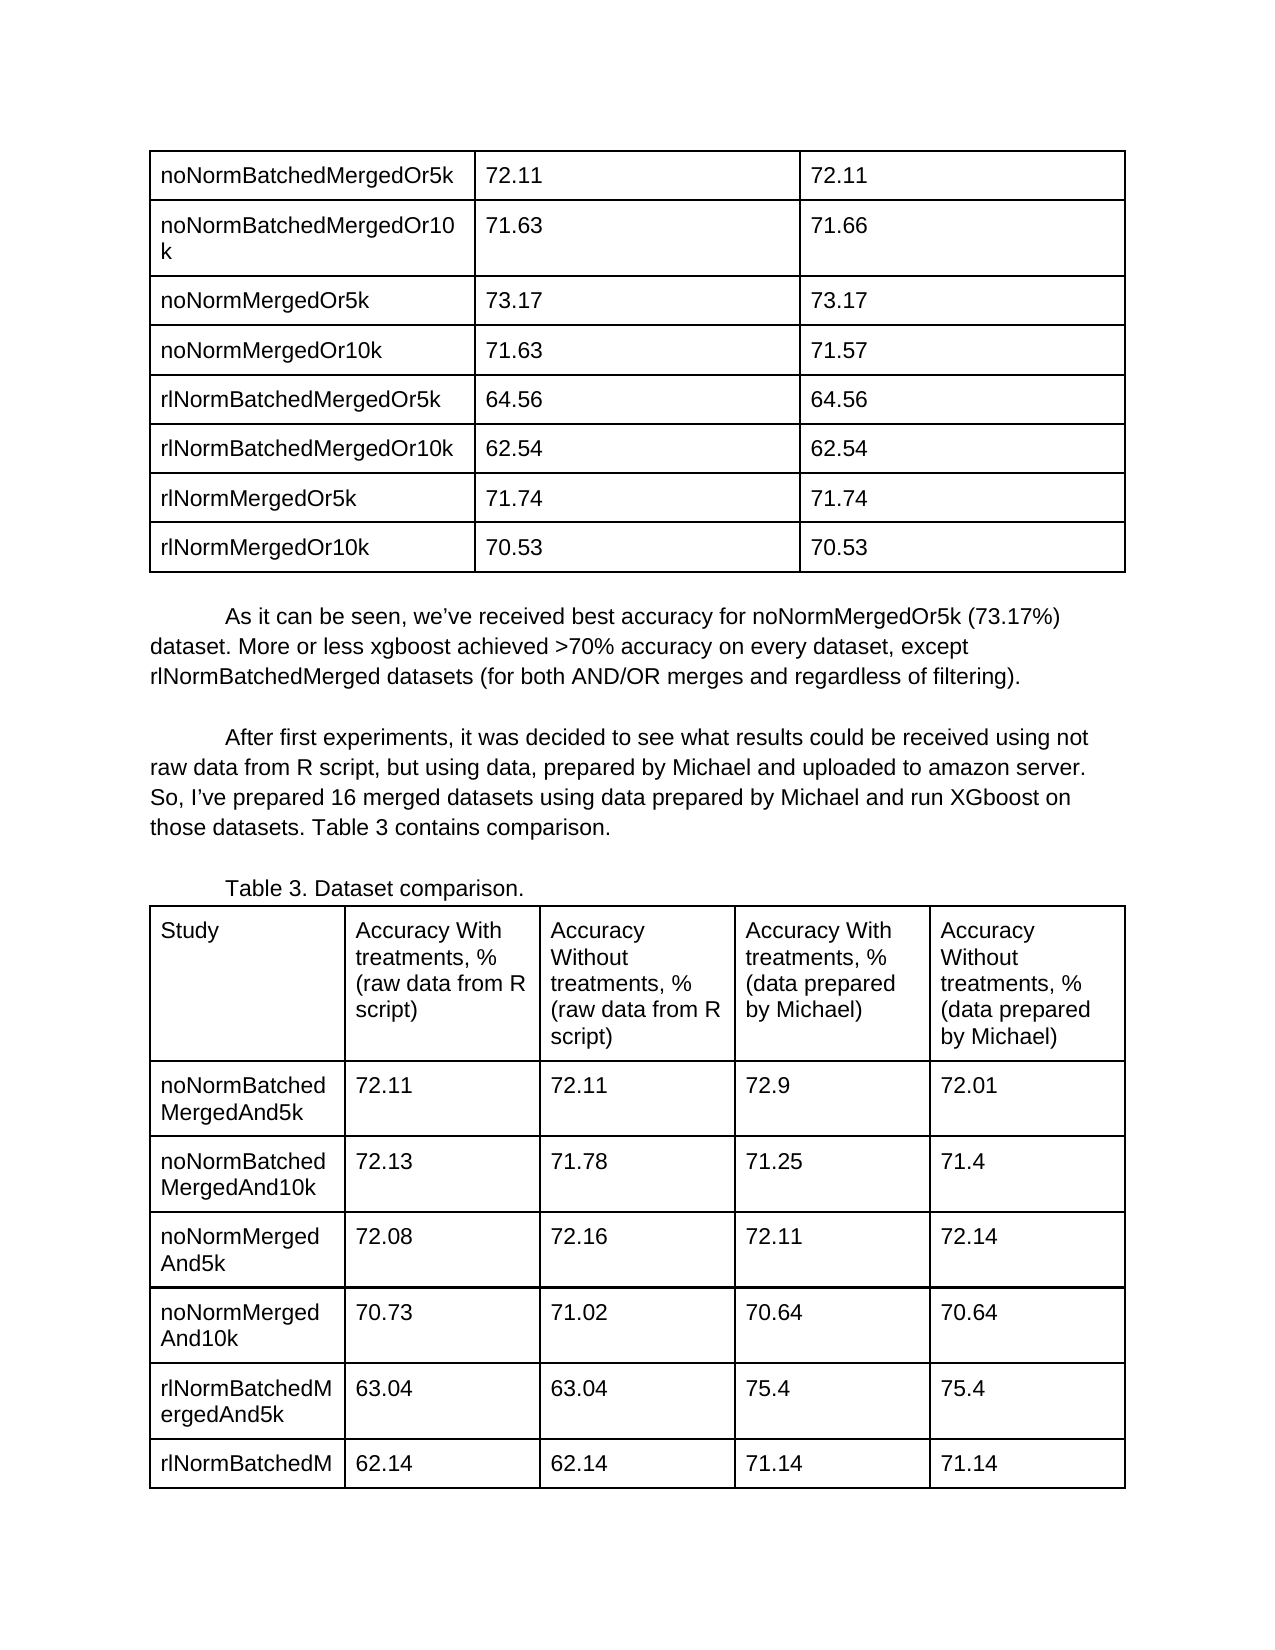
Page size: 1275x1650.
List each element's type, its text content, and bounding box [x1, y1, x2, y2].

table_cell 70.53 [801, 523, 1124, 571]
table_cell 73.17 [801, 277, 1124, 324]
table_cell noNormMergedOr10k [151, 326, 474, 373]
table_cell rlNormMergedOr5k [151, 474, 474, 521]
table_cell 72.14 [931, 1213, 1124, 1286]
table_cell 70.53 [476, 523, 799, 571]
table_cell noNormBatchedMergedAnd5k [151, 1062, 344, 1135]
table_cell 63.04 [346, 1364, 539, 1438]
table_cell 62.54 [801, 425, 1124, 472]
table_cell 62.54 [476, 425, 799, 472]
table_cell rlNormMergedOr10k [151, 523, 474, 571]
table_cell 72.08 [346, 1213, 539, 1286]
table_cell 64.56 [476, 376, 799, 423]
table_cell noNormMergedAnd10k [151, 1289, 344, 1362]
table_cell noNormMergedAnd5k [151, 1213, 344, 1286]
table_cell 71.25 [736, 1137, 929, 1211]
table_cell 75.4 [931, 1364, 1124, 1438]
table_cell noNormMergedOr5k [151, 277, 474, 324]
text Table 3. Dataset comparison. [150, 875, 1125, 901]
table_cell rlNormBatchedMergedOr10k [151, 425, 474, 472]
table_cell 71.02 [541, 1289, 734, 1362]
text As it can be seen, we’ve received best accuracy for noNormMergedOr5k (73.17%) dataset. More or less xgboost achieved >70% accuracy on every dataset, except rlNormBatchedMerged datasets (for both AND/OR merges and regardless of filtering). [150, 603, 1125, 689]
table_cell noNormBatchedMergedAnd10k [151, 1137, 344, 1211]
table_cell 71.78 [541, 1137, 734, 1211]
table_cell 71.66 [801, 201, 1124, 275]
table_cell 72.11 [736, 1213, 929, 1286]
table_cell 71.14 [931, 1440, 1124, 1487]
table_cell 72.01 [931, 1062, 1124, 1135]
table_cell 72.11 [801, 152, 1124, 199]
table_header Accuracy With treatments, % (raw data from R script) [346, 907, 539, 1059]
table_cell 62.14 [541, 1440, 734, 1487]
table_cell 62.14 [346, 1440, 539, 1487]
table_header Accuracy Without treatments, % (raw data from R script) [541, 907, 734, 1059]
table_cell 73.17 [476, 277, 799, 324]
table_cell 72.13 [346, 1137, 539, 1211]
table_cell 72.16 [541, 1213, 734, 1286]
table_cell 71.63 [476, 201, 799, 275]
table_cell 63.04 [541, 1364, 734, 1438]
table_cell noNormBatchedMergedOr5k [151, 152, 474, 199]
table_cell 72.11 [476, 152, 799, 199]
table_cell 71.74 [476, 474, 799, 521]
table_cell 70.64 [736, 1289, 929, 1362]
table_cell rlNormBatchedMergedOr5k [151, 376, 474, 423]
table_cell 72.11 [346, 1062, 539, 1135]
table_cell 72.11 [541, 1062, 734, 1135]
table_cell 71.74 [801, 474, 1124, 521]
text After first experiments, it was decided to see what results could be received using not raw data from R script, but using data, prepared by Michael and uploaded to amazon server. So, I’ve prepared 16 merged datasets using data prepared by Michael and run XGboost on those datasets. Table 3 contains comparison. [150, 724, 1125, 841]
table_cell 70.64 [931, 1289, 1124, 1362]
table_header Accuracy With treatments, % (data prepared by Michael) [736, 907, 929, 1059]
table_cell 64.56 [801, 376, 1124, 423]
table_header Study [151, 907, 344, 1059]
table_cell rlNormBatchedMergedAnd5k [151, 1364, 344, 1438]
table_cell 70.73 [346, 1289, 539, 1362]
table_cell rlNormBatchedM [151, 1440, 344, 1487]
table_cell 71.63 [476, 326, 799, 373]
table_header Accuracy Without treatments, % (data prepared by Michael) [931, 907, 1124, 1059]
table_cell 71.4 [931, 1137, 1124, 1211]
table_cell 71.57 [801, 326, 1124, 373]
table_cell 71.14 [736, 1440, 929, 1487]
table_cell 72.9 [736, 1062, 929, 1135]
table_cell noNormBatchedMergedOr10k [151, 201, 474, 275]
table_cell 75.4 [736, 1364, 929, 1438]
